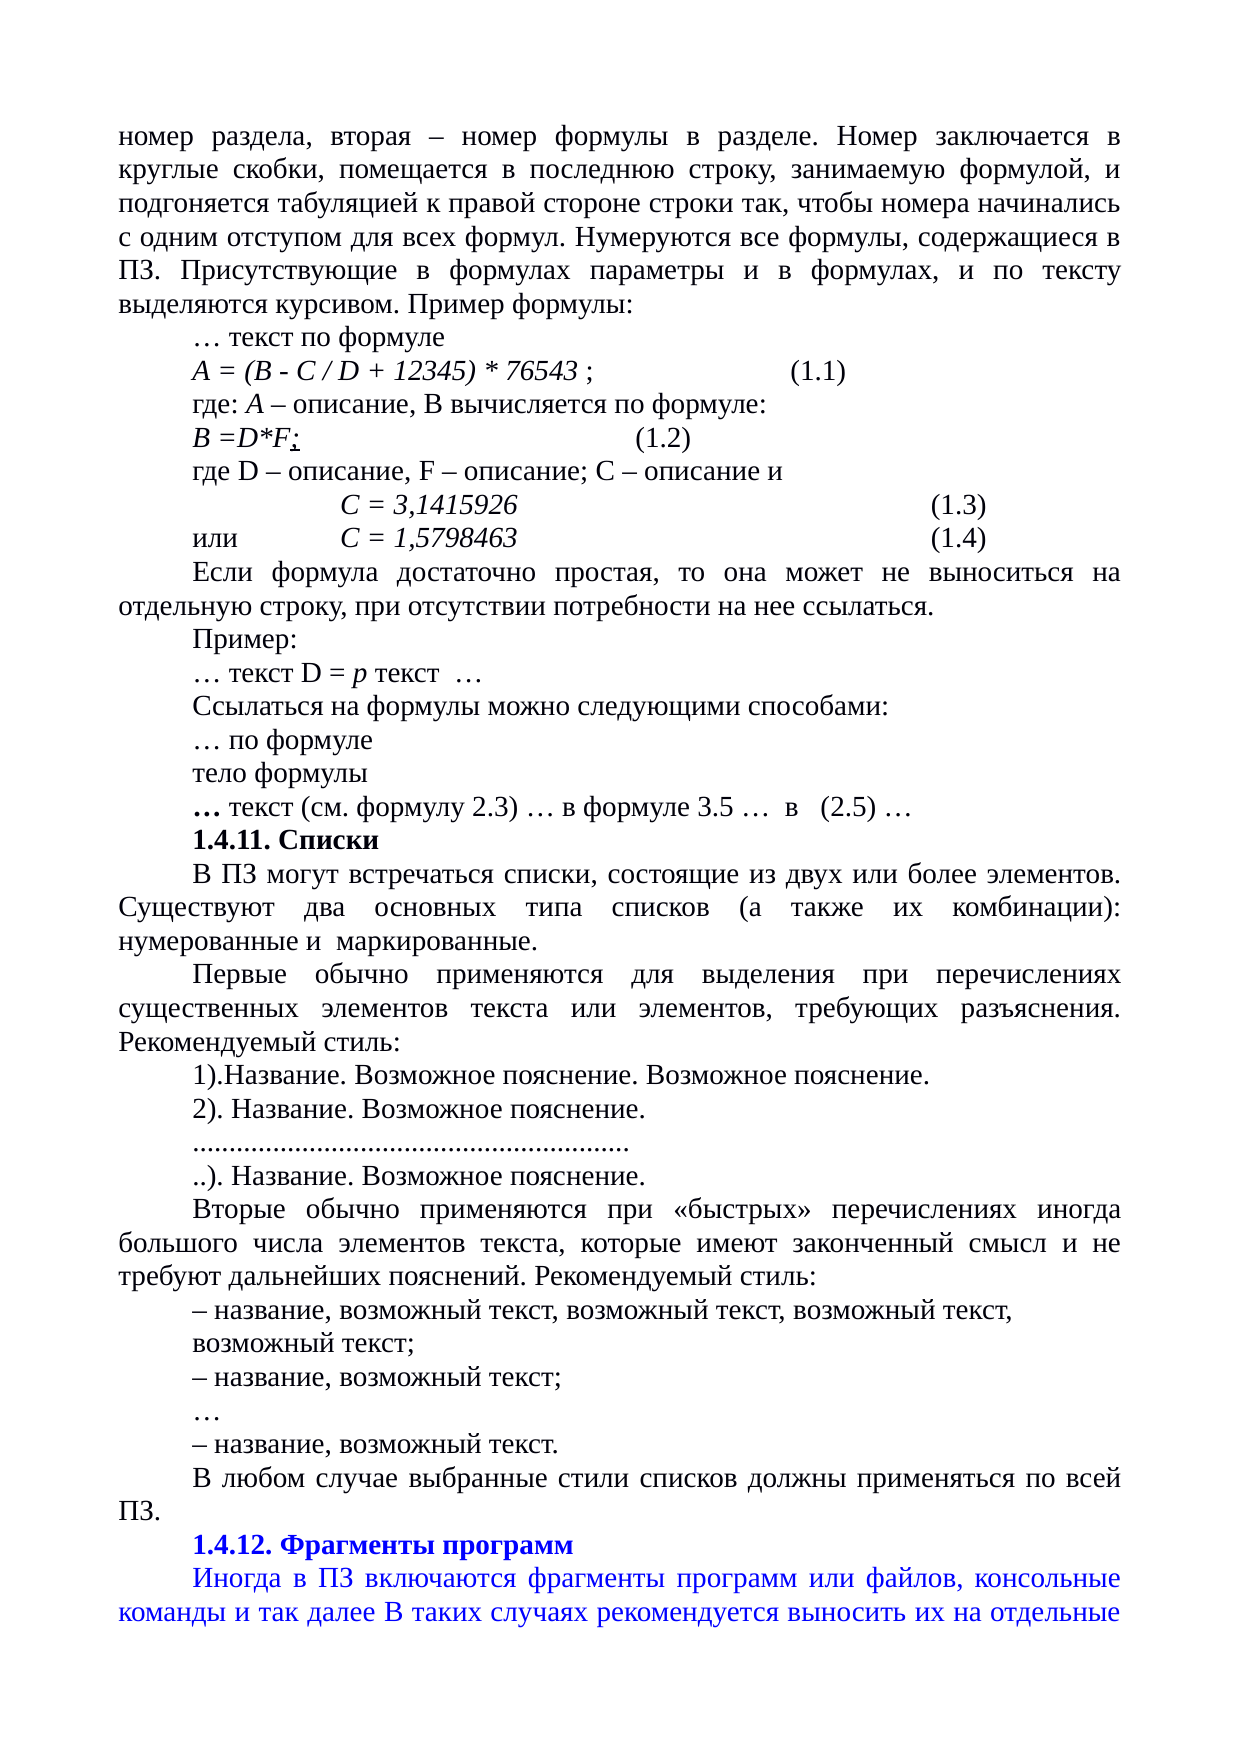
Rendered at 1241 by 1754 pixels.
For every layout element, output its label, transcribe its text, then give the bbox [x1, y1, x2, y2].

text 2). Название. Возможное пояснение. [118, 1091, 1122, 1124]
text Пример: [118, 621, 1122, 655]
text номер раздела, вторая – номер формулы в разделе. Номер заключается в круглые скобки, помещается в последнюю строку, занимаемую формулой, и подгоняется табуляцией к правой стороне строки так, чтобы номера начинались с одним отступом для всех формул. Нумеруются все формулы, содержащиеся в ПЗ. Присутствующие в формулах параметры и в формулах, и по тексту выделяются курсивом. Пример формулы: [118, 118, 1122, 319]
text … по формуле [118, 722, 1122, 755]
text ............................................................ [118, 1124, 1122, 1158]
text ..). Название. Возможное пояснение. [118, 1158, 1122, 1191]
text где: А – описание, В вычисляется по формуле: [118, 386, 1122, 420]
text где D – описание, F – описание; C – описание и [118, 453, 1122, 487]
text – название, возможный текст. [118, 1426, 1122, 1460]
text Иногда в ПЗ включаются фрагменты программ или файлов, консольные команды и так далее В таких случаях рекомендуется выносить их на отдельные [118, 1560, 1122, 1627]
text … текст по формуле [118, 319, 1122, 353]
text возможный текст; [118, 1326, 1122, 1359]
text В ПЗ могут встречаться списки, состоящие из двух или более элементов. Существуют два основных типа списков (а также их комбинации): нумерованные и маркированные. [118, 856, 1122, 957]
text В любом случае выбранные стили списков должны применяться по всей ПЗ. [118, 1460, 1122, 1527]
text 1.4.12. Фрагменты программ [118, 1527, 1122, 1560]
text … [118, 1393, 1122, 1426]
text … текст (см. формулу 2.3) … в формуле 3.5 … в (2.5) … [118, 789, 1122, 822]
text C = 3,1415926 (1.3) [118, 487, 1122, 521]
text Вторые обычно применяются при «быстрых» перечислениях иногда большого числа элементов текста, которые имеют законченный смысл и не требуют дальнейших пояснений. Рекомендуемый стиль: [118, 1191, 1122, 1292]
text Первые обычно применяются для выделения при перечислениях существенных элементов текста или элементов, требующих разъяснения. Рекомендуемый стиль: [118, 957, 1122, 1057]
text В =D*F; (1.2) [118, 420, 1122, 453]
text … текст D = р текст … [118, 655, 1122, 688]
text Если формула достаточно простая, то она может не выноситься на отдельную строку, при отсутствии потребности на нее ссылаться. [118, 554, 1122, 621]
text – название, возможный текст; [118, 1359, 1122, 1393]
text 1).Название. Возможное пояснение. Возможное пояснение. [118, 1057, 1122, 1091]
text А = (B - C / D + 12345) * 76543 ; (1.1) [118, 353, 1122, 386]
text Ссылаться на формулы можно следующими способами: [118, 688, 1122, 722]
text 1.4.11. Списки [118, 822, 1122, 856]
text тело формулы [118, 755, 1122, 789]
text или C = 1,5798463 (1.4) [118, 521, 1122, 554]
text – название, возможный текст, возможный текст, возможный текст, [118, 1292, 1122, 1326]
